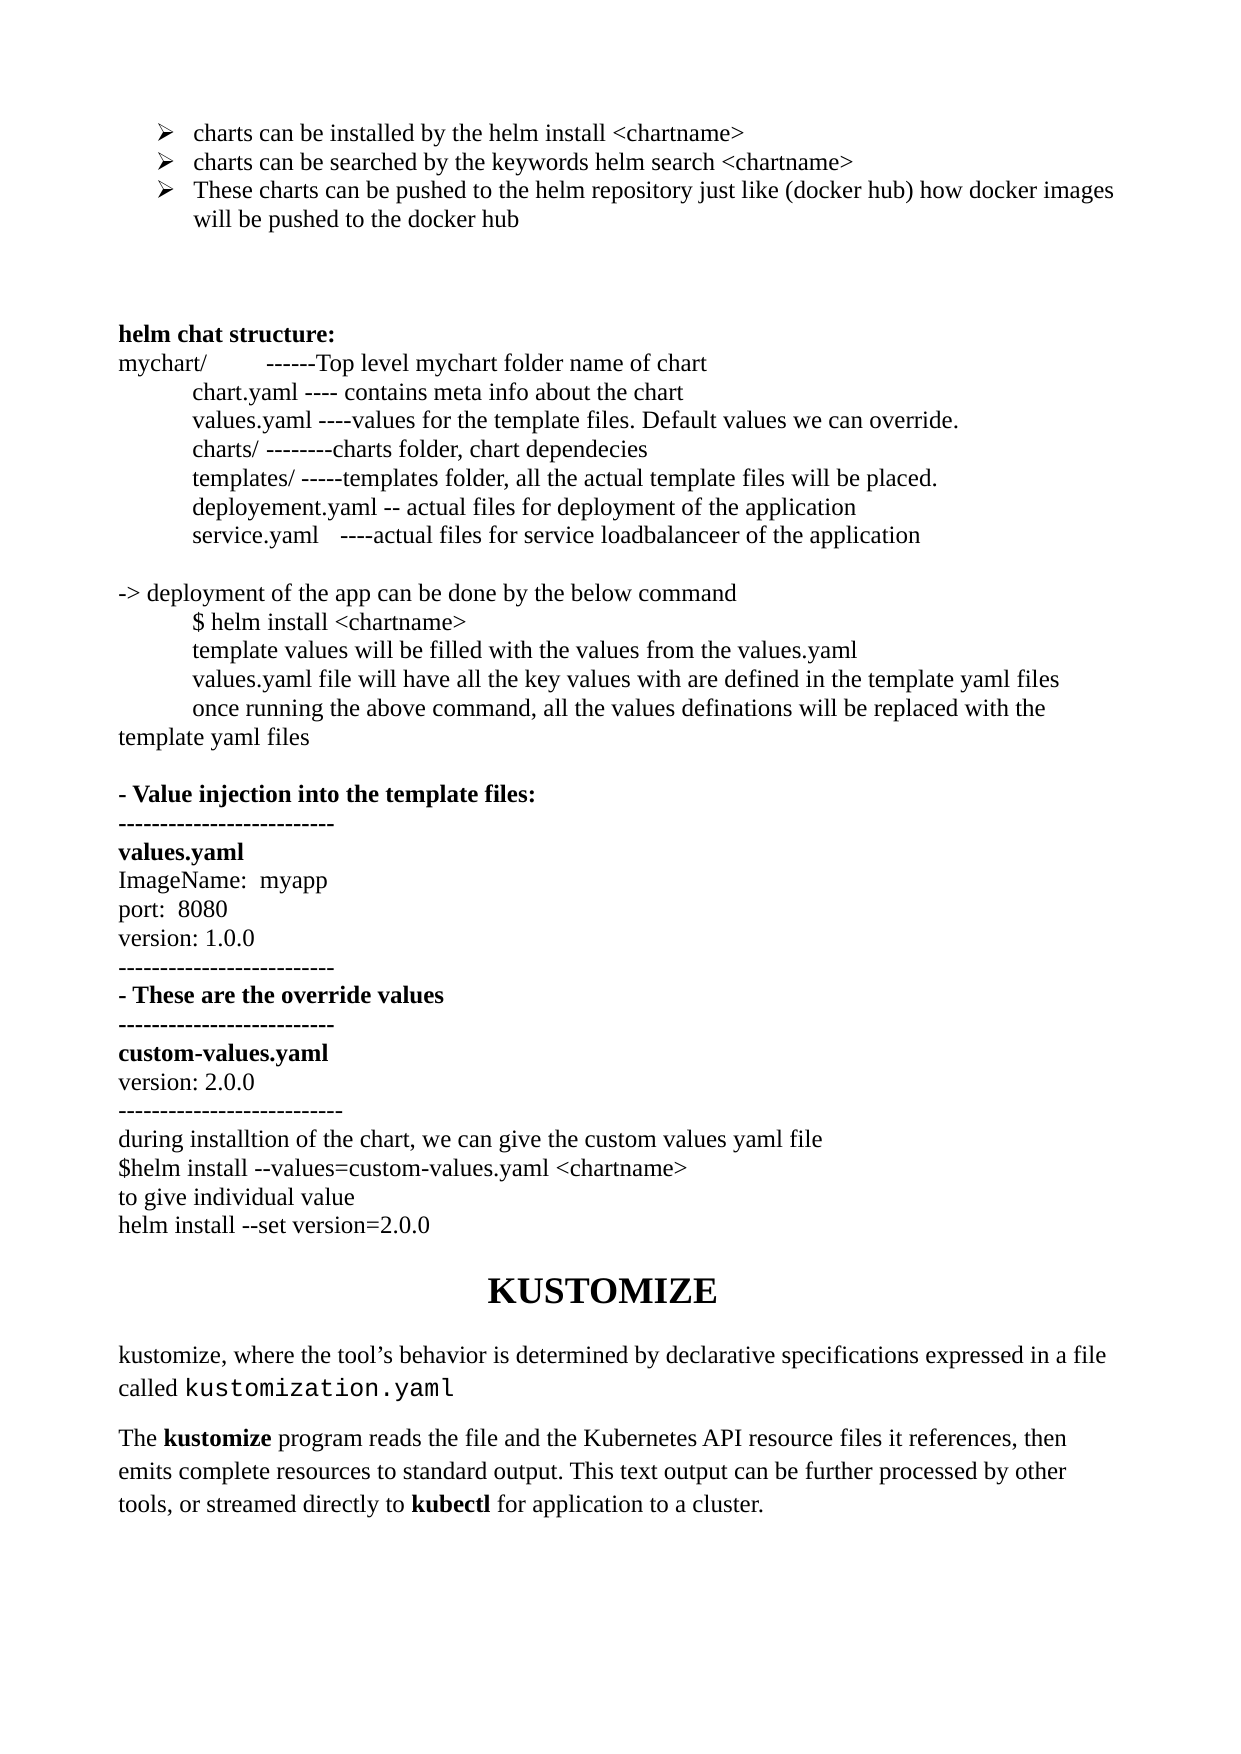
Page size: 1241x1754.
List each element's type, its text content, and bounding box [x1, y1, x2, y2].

text to give individual value [118, 1182, 1122, 1211]
text - Value injection into the template files: [118, 779, 1122, 808]
text KUSTOMIZE [118, 1268, 1122, 1311]
text mychart/ ------Top level mychart folder name of chart [118, 348, 1122, 377]
text $ helm install <chartname> [118, 607, 1122, 636]
list These charts can be pushed to the helm repository just like (docker hub) how docker images will be pushed to the docker hub [156, 176, 1122, 233]
text values.yaml ----values for the template files. Default values we can override. [118, 406, 1122, 434]
text -------------------------- [118, 1009, 1122, 1038]
text template values will be filled with the values from the values.yaml [118, 636, 1122, 664]
text - These are the override values [118, 981, 1122, 1009]
text $helm install --values=custom-values.yaml <chartname> [118, 1153, 1122, 1182]
text service.yaml ----actual files for service loadbalanceer of the application [118, 521, 1122, 549]
text custom-values.yaml [118, 1038, 1122, 1067]
text The kustomize program reads the file and the Kubernetes API resource files it references, then emits complete resources to standard output. This text output can be further processed by other tools, or streamed directly to kubectl for application to a cluster. [118, 1423, 1122, 1518]
text ImageName: myapp [118, 866, 1122, 894]
text during installtion of the chart, we can give the custom values yaml file [118, 1124, 1122, 1153]
list charts can be searched by the keywords helm search <chartname> [156, 147, 1122, 176]
text templates/ -----templates folder, all the actual template files will be placed. [118, 463, 1122, 492]
text -------------------------- [118, 952, 1122, 981]
text --------------------------- [118, 1096, 1122, 1124]
text -------------------------- [118, 808, 1122, 837]
text values.yaml [118, 837, 1122, 866]
text version: 2.0.0 [118, 1067, 1122, 1096]
text once running the above command, all the values definations will be replaced with the template yaml files [118, 693, 1122, 751]
text kustomize, where the tool’s behavior is determined by declarative specifications expressed in a file called kustomization.yaml [118, 1340, 1122, 1404]
text helm chat structure: [118, 319, 1122, 348]
text values.yaml file will have all the key values with are defined in the template yaml files [118, 664, 1122, 693]
text helm install --set version=2.0.0 [118, 1211, 1122, 1239]
text chart.yaml ---- contains meta info about the chart [118, 377, 1122, 406]
list charts can be installed by the helm install <chartname> [156, 118, 1122, 147]
text deployement.yaml -- actual files for deployment of the application [118, 492, 1122, 521]
text port: 8080 [118, 894, 1122, 923]
text -> deployment of the app can be done by the below command [118, 578, 1122, 607]
text charts/ --------charts folder, chart dependecies [118, 434, 1122, 463]
text version: 1.0.0 [118, 923, 1122, 952]
